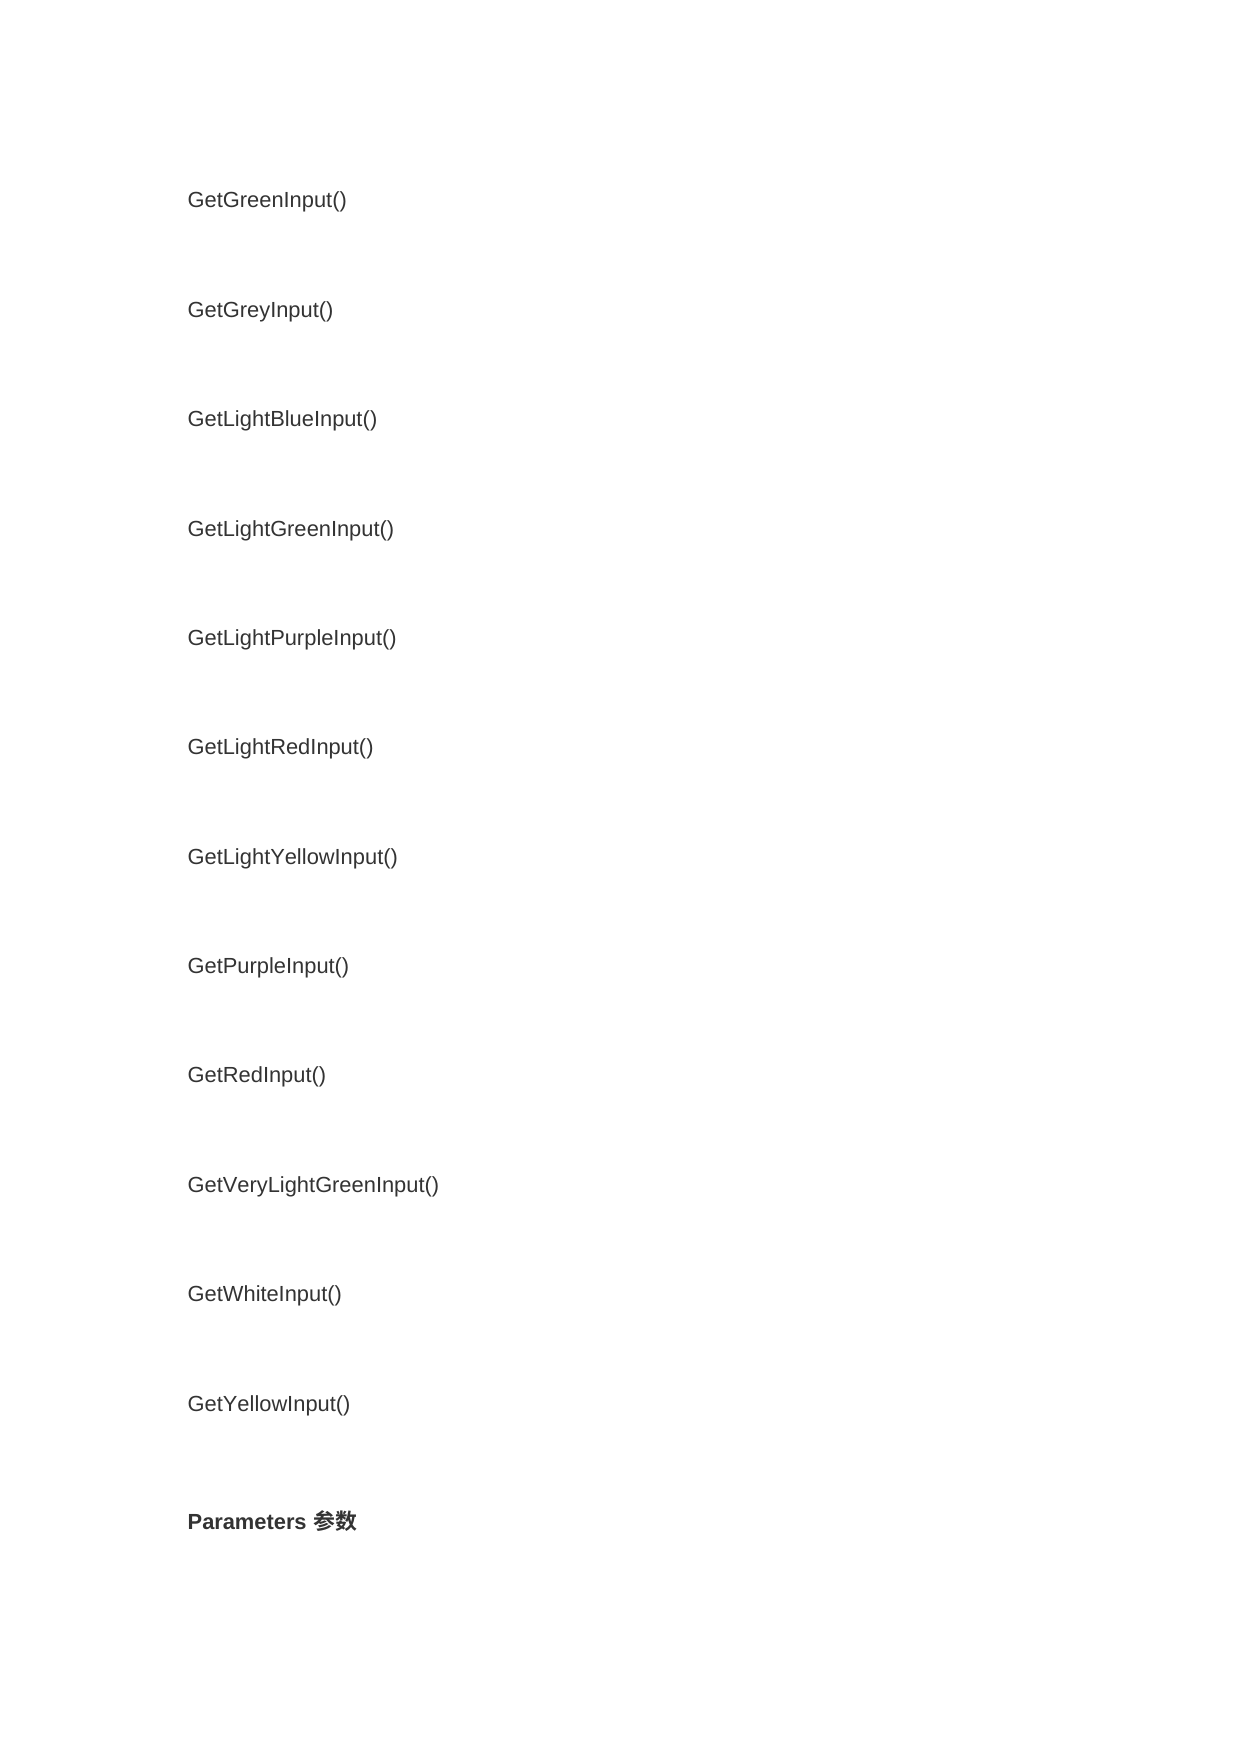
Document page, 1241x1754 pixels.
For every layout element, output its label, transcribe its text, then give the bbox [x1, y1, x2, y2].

text GetLightYellowInput() [187, 814, 1053, 877]
text GetGreenInput() [187, 158, 1053, 221]
text GetGreyInput() [187, 268, 1053, 330]
text GetWhiteInput() [187, 1252, 1053, 1314]
text GetRedInput() [187, 1033, 1053, 1096]
subtitle Parameters 参数 [187, 1478, 1053, 1541]
text GetLightPurpleInput() [187, 596, 1053, 658]
text GetLightBlueInput() [187, 377, 1053, 439]
text GetPurpleInput() [187, 924, 1053, 986]
text GetVeryLightGreenInput() [187, 1143, 1053, 1205]
text GetLightRedInput() [187, 705, 1053, 768]
text GetLightGreenInput() [187, 486, 1053, 549]
text GetYellowInput() [187, 1361, 1053, 1424]
